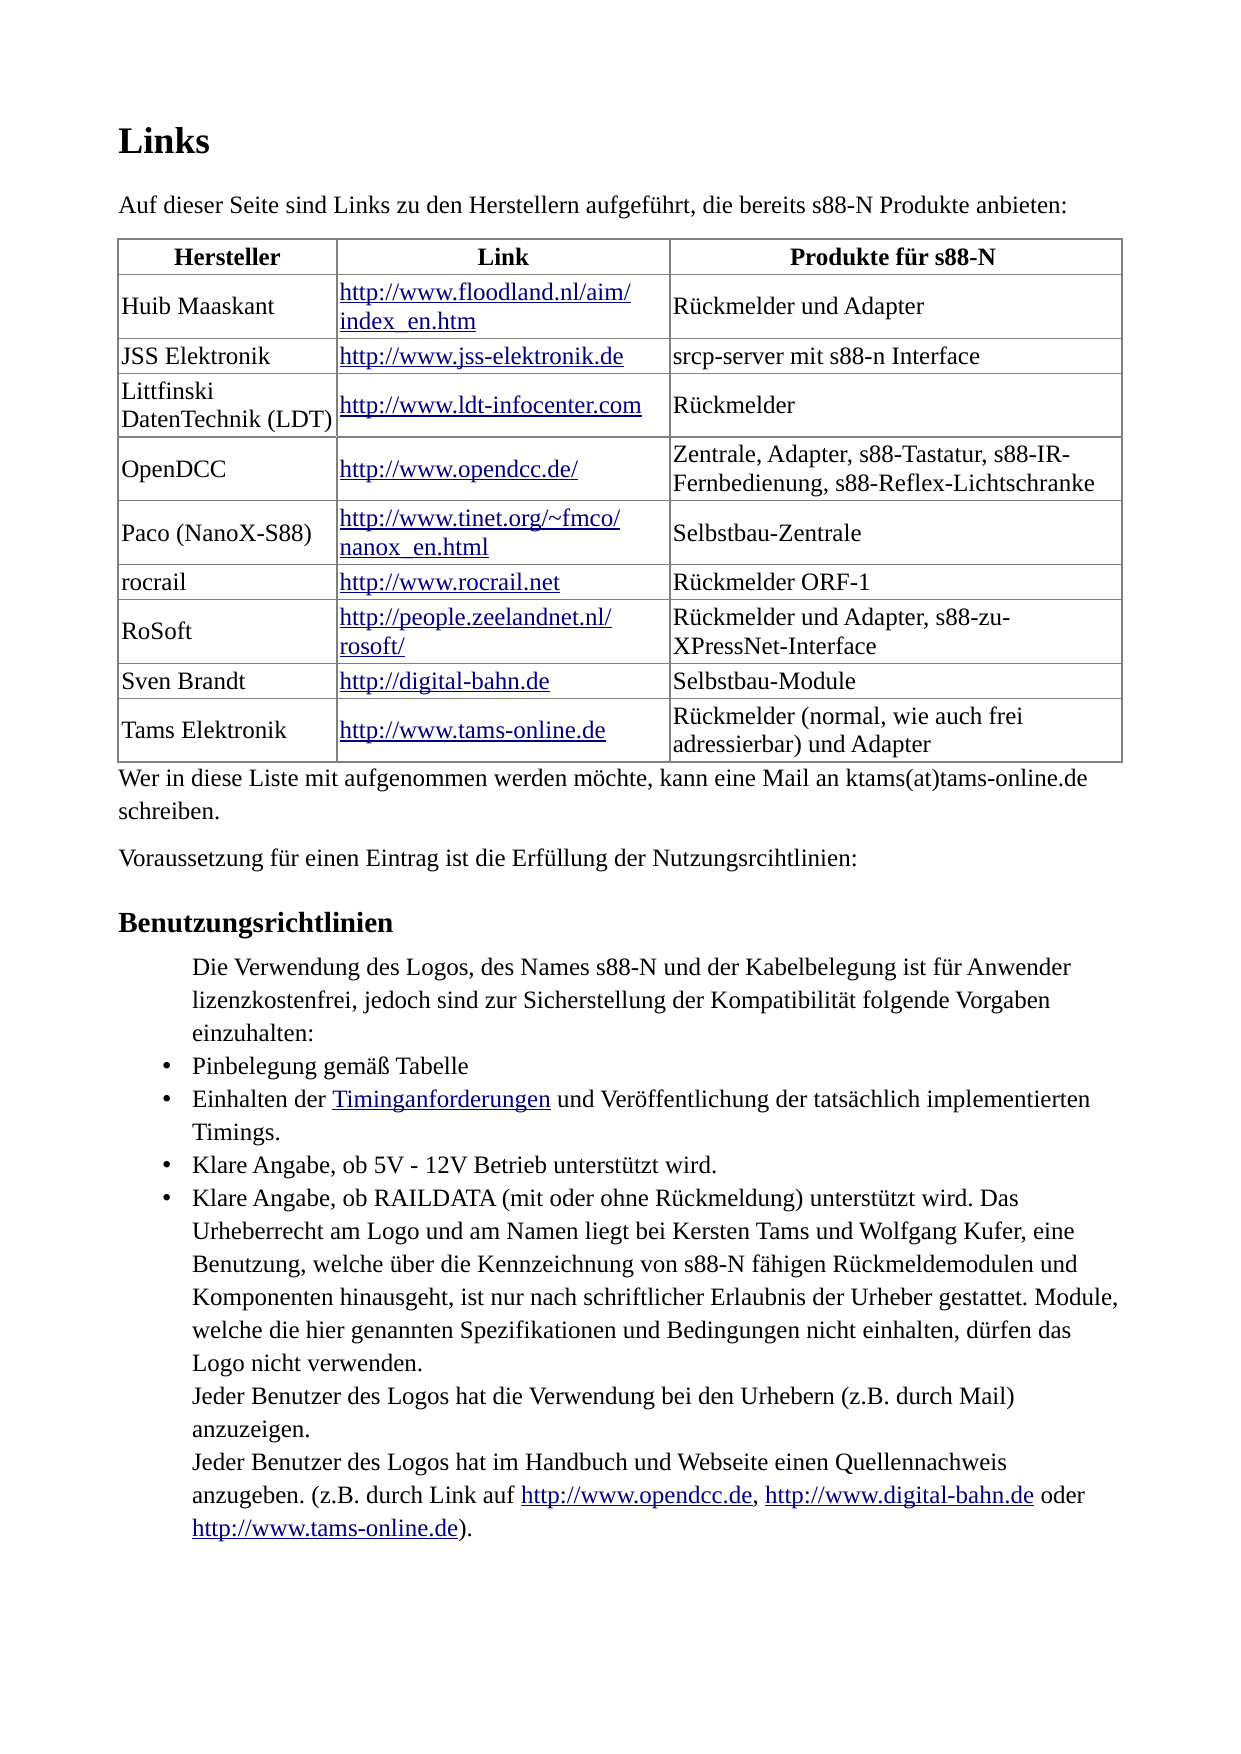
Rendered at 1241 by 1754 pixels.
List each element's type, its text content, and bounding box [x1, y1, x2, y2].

table_cell Paco (NanoX-S88) [119, 501, 336, 564]
table_cell Rückmelder ORF-1 [671, 565, 1121, 599]
table_cell Rückmelder [671, 374, 1121, 436]
table_cell http://www.opendcc.de/ [338, 438, 669, 500]
table_cell Zentrale, Adapter, s88-Tastatur, s88-IR-Fernbedienung, s88-Reflex-Lichtschranke [671, 438, 1121, 500]
table_cell Huib Maaskant [119, 275, 336, 337]
table_cell Rückmelder und Adapter, s88-zu-XPressNet-Interface [671, 600, 1121, 662]
text Wer in diese Liste mit aufgenommen werden möchte, kann eine Mail an ktams(at)tams-online.de schreiben. [118, 763, 1122, 824]
list Die Verwendung des Logos, des Names s88-N und der Kabelbelegung ist für Anwender lizenzkostenfrei, jedoch sind zur Sicherstellung der Kompatibilität folgende Vorgaben einzuhalten: [162, 952, 1122, 1046]
table_cell Rückmelder und Adapter [671, 275, 1121, 337]
table_cell RoSoft [119, 600, 336, 662]
table_cell Tams Elektronik [119, 699, 336, 761]
table_cell http://www.tams-online.de [338, 699, 669, 761]
table_header Link [338, 240, 669, 274]
table_cell Sven Brandt [119, 664, 336, 697]
table_cell OpenDCC [119, 438, 336, 500]
list Klare Angabe, ob 5V - 12V Betrieb unterstützt wird. [162, 1150, 1122, 1178]
list Pinbelegung gemäß Tabelle [162, 1051, 1122, 1079]
text Voraussetzung für einen Eintrag ist die Erfüllung der Nutzungsrcihtlinien: [118, 843, 1122, 872]
subtitle Benutzungsrichtlinien [118, 906, 1122, 939]
table_header Hersteller [119, 240, 336, 274]
table_header Produkte für s88-N [671, 240, 1121, 274]
list Einhalten der Timinganforderungen und Veröffentlichung der tatsächlich implementierten Timings. [162, 1084, 1122, 1146]
table_cell http://www.floodland.nl/aim/index_en.htm [338, 275, 669, 337]
table_cell Selbstbau-Module [671, 664, 1121, 697]
table_cell rocrail [119, 565, 336, 599]
table_cell http://www.jss-elektronik.de [338, 339, 669, 372]
table_cell http://www.rocrail.net [338, 565, 669, 599]
table_cell http://www.ldt-infocenter.com [338, 374, 669, 436]
table_cell http://digital-bahn.de [338, 664, 669, 697]
text Auf dieser Seite sind Links zu den Herstellern aufgeführt, die bereits s88-N Produkte anbieten: [118, 190, 1122, 219]
table_cell srcp-server mit s88-n Interface [671, 339, 1121, 372]
table_cell Selbstbau-Zentrale [671, 501, 1121, 564]
table_cell http://people.zeelandnet.nl/rosoft/ [338, 600, 669, 662]
table_cell http://www.tinet.org/~fmco/nanox_en.html [338, 501, 669, 564]
text Links [118, 118, 1122, 161]
table_cell Littfinski DatenTechnik (LDT) [119, 374, 336, 436]
table_cell JSS Elektronik [119, 339, 336, 372]
list Klare Angabe, ob RAILDATA (mit oder ohne Rückmeldung) unterstützt wird. Das Urheberrecht am Logo und am Namen liegt bei Kersten Tams und Wolfgang Kufer, eine Benutzung, welche über die Kennzeichnung von s88-N fähigen Rückmeldemodulen und Komponenten hinausgeht, ist nur nach schriftlicher Erlaubnis der Urheber gestattet. Module, welche die hier genannten Spezifikationen und Bedingungen nicht einhalten, dürfen das Logo nicht verwenden. Jeder Benutzer des Logos hat die Verwendung bei den Urhebern (z.B. durch Mail) anzuzeigen. Jeder Benutzer des Logos hat im Handbuch und Webseite einen Quellennachweis anzugeben. (z.B. durch Link auf http://www.opendcc.de, http://www.digital-bahn.de oder http://www.tams-online.de). [162, 1183, 1122, 1542]
table_cell Rückmelder (normal, wie auch frei adressierbar) und Adapter [671, 699, 1121, 761]
